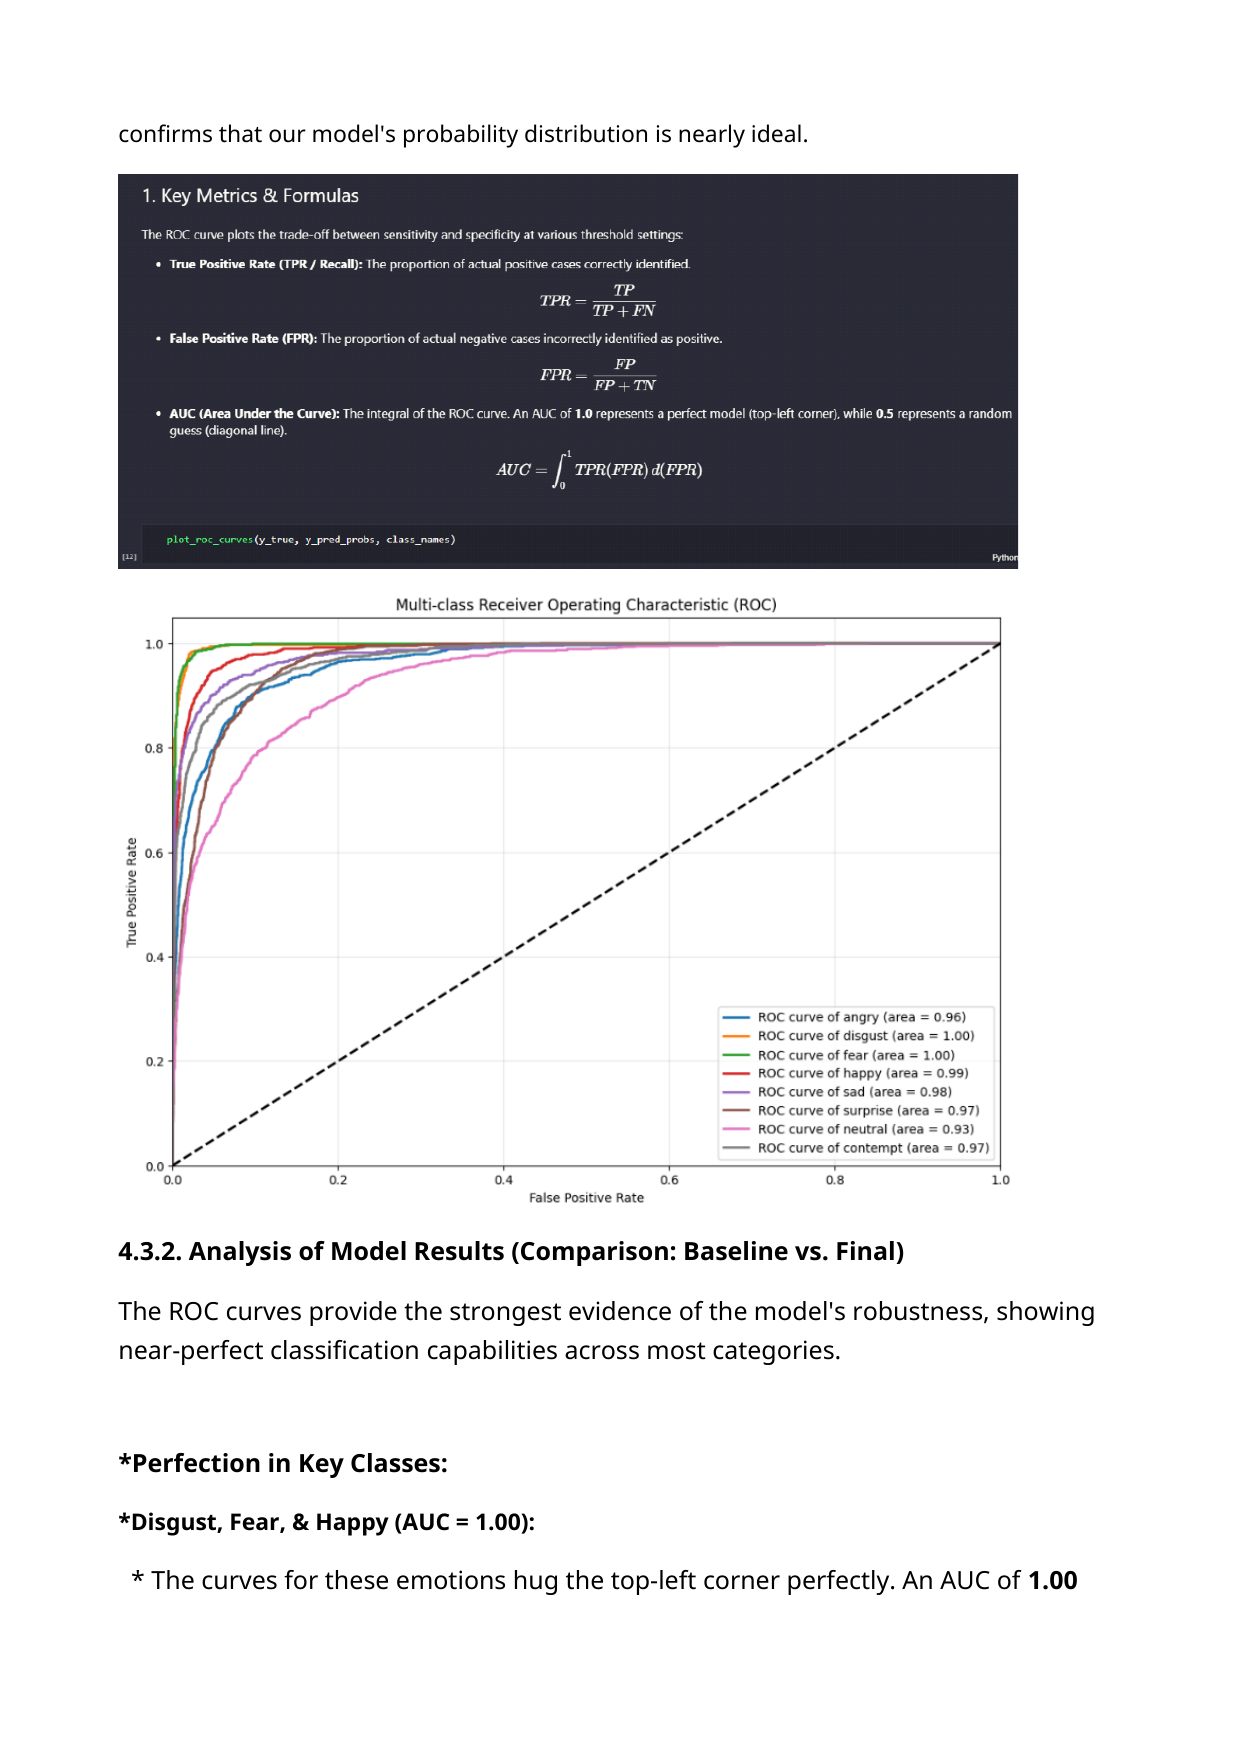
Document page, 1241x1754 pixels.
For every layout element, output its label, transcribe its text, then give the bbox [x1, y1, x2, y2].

text *Perfection in Key Classes: [118, 1446, 1122, 1480]
text confirms that our model's probability distribution is nearly ideal. [118, 118, 1122, 149]
text 4.3.2. Analysis of Model Results (Comparison: Baseline vs. Final) [118, 1234, 1122, 1268]
text *Disgust, Fear, & Happy (AUC = 1.00): [118, 1506, 1122, 1537]
text * The curves for these emotions hug the top-left corner perfectly. An AUC of 1.00 [118, 1563, 1122, 1597]
text The ROC curves provide the strongest evidence of the model's robustness, showing near-perfect classification capabilities across most categories. [118, 1294, 1122, 1367]
